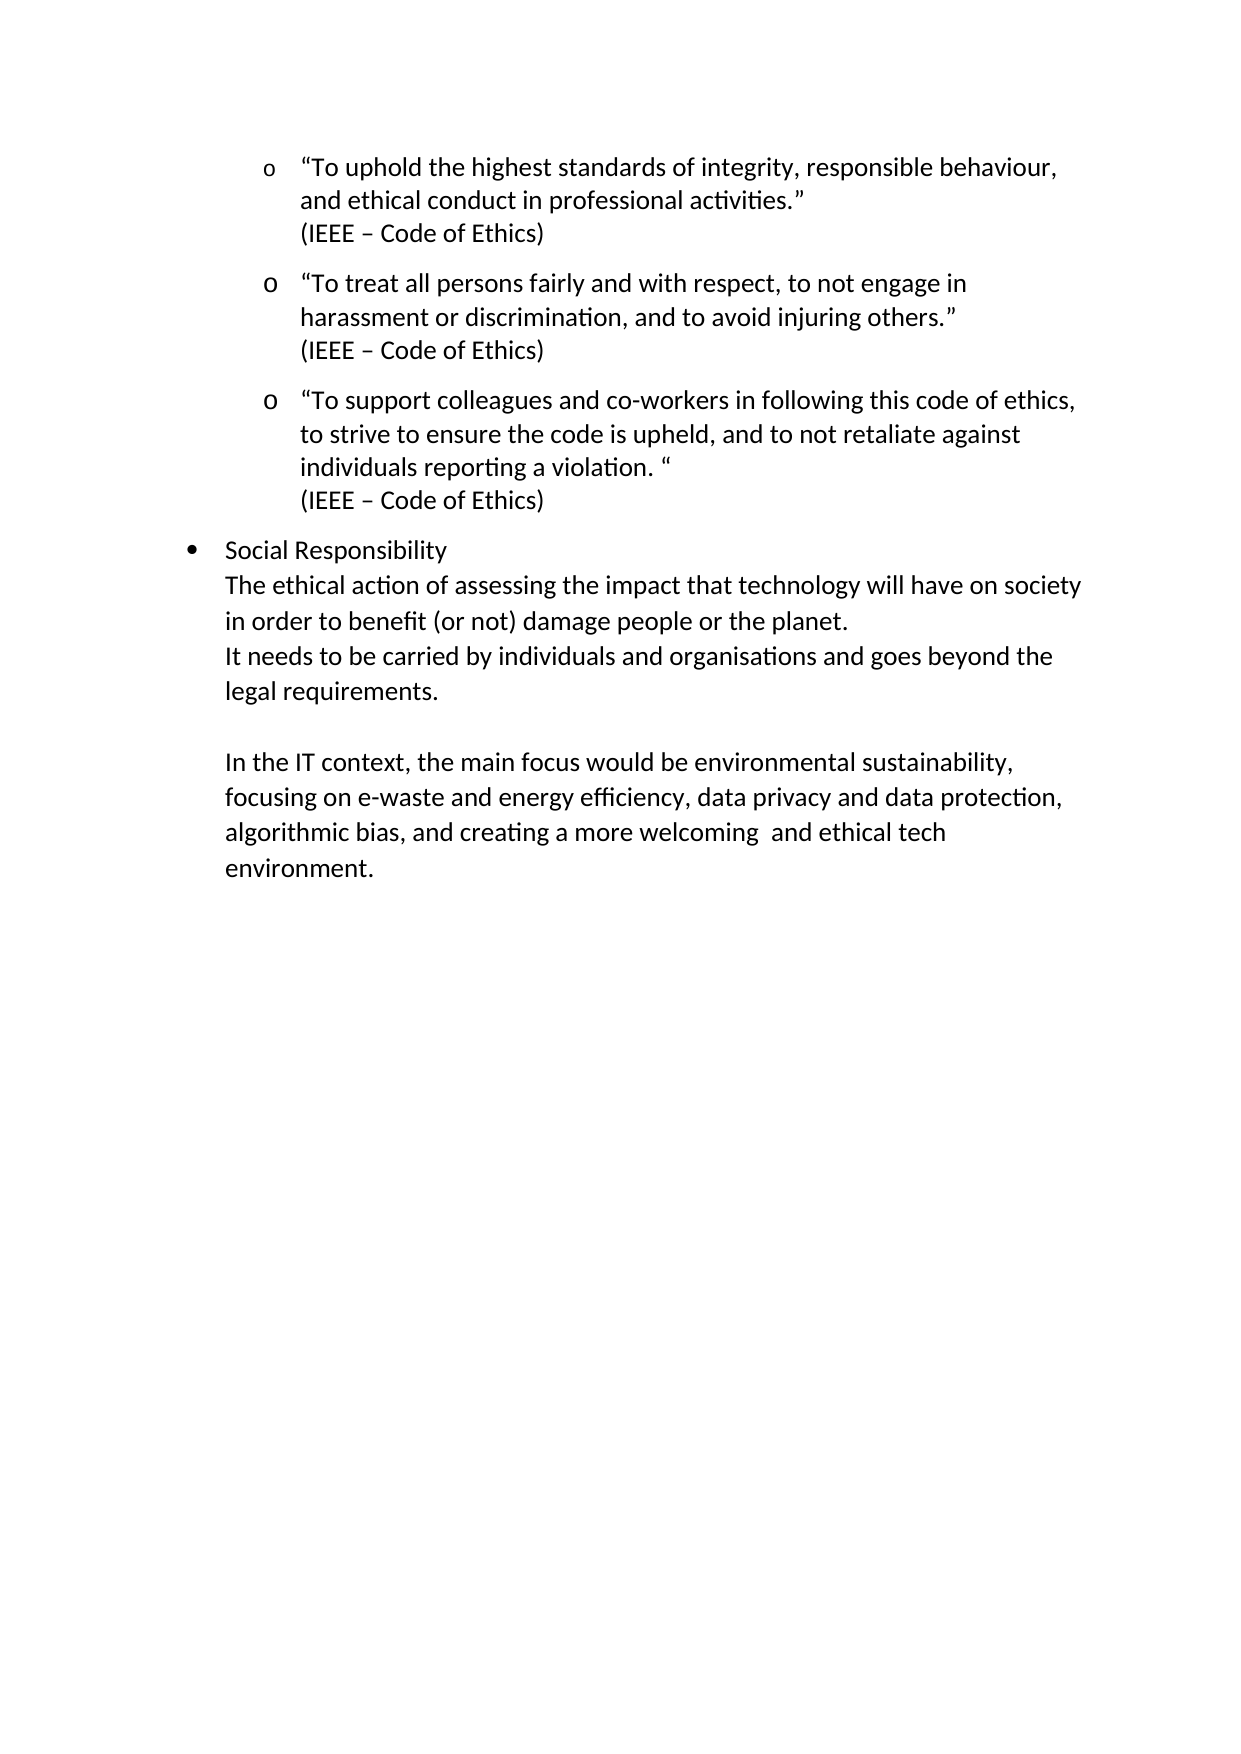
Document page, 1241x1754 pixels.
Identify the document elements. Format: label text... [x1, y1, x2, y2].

list “To uphold the highest standards of integrity, responsible behaviour, and ethical conduct in professional activities.” (IEEE – Code of Ethics) [262, 150, 1090, 249]
list “To treat all persons fairly and with respect, to not engage in harassment or discrimination, and to avoid injuring others.” (IEEE – Code of Ethics) [262, 266, 1090, 366]
list “To support colleagues and co-workers in following this code of ethics, to strive to ensure the code is upheld, and to not retaliate against individuals reporting a violation. “ (IEEE – Code of Ethics) [262, 383, 1090, 516]
list Social Responsibility The ethical action of assessing the impact that technology will have on society in order to benefit (or not) damage people or the planet. It needs to be carried by individuals and organisations and goes beyond the legal requirements. In the IT context, the main focus would be environmental sustainability, focusing on e-waste and energy efficiency, data privacy and data protection, algorithmic bias, and creating a more welcoming and ethical tech environment. [187, 533, 1090, 919]
